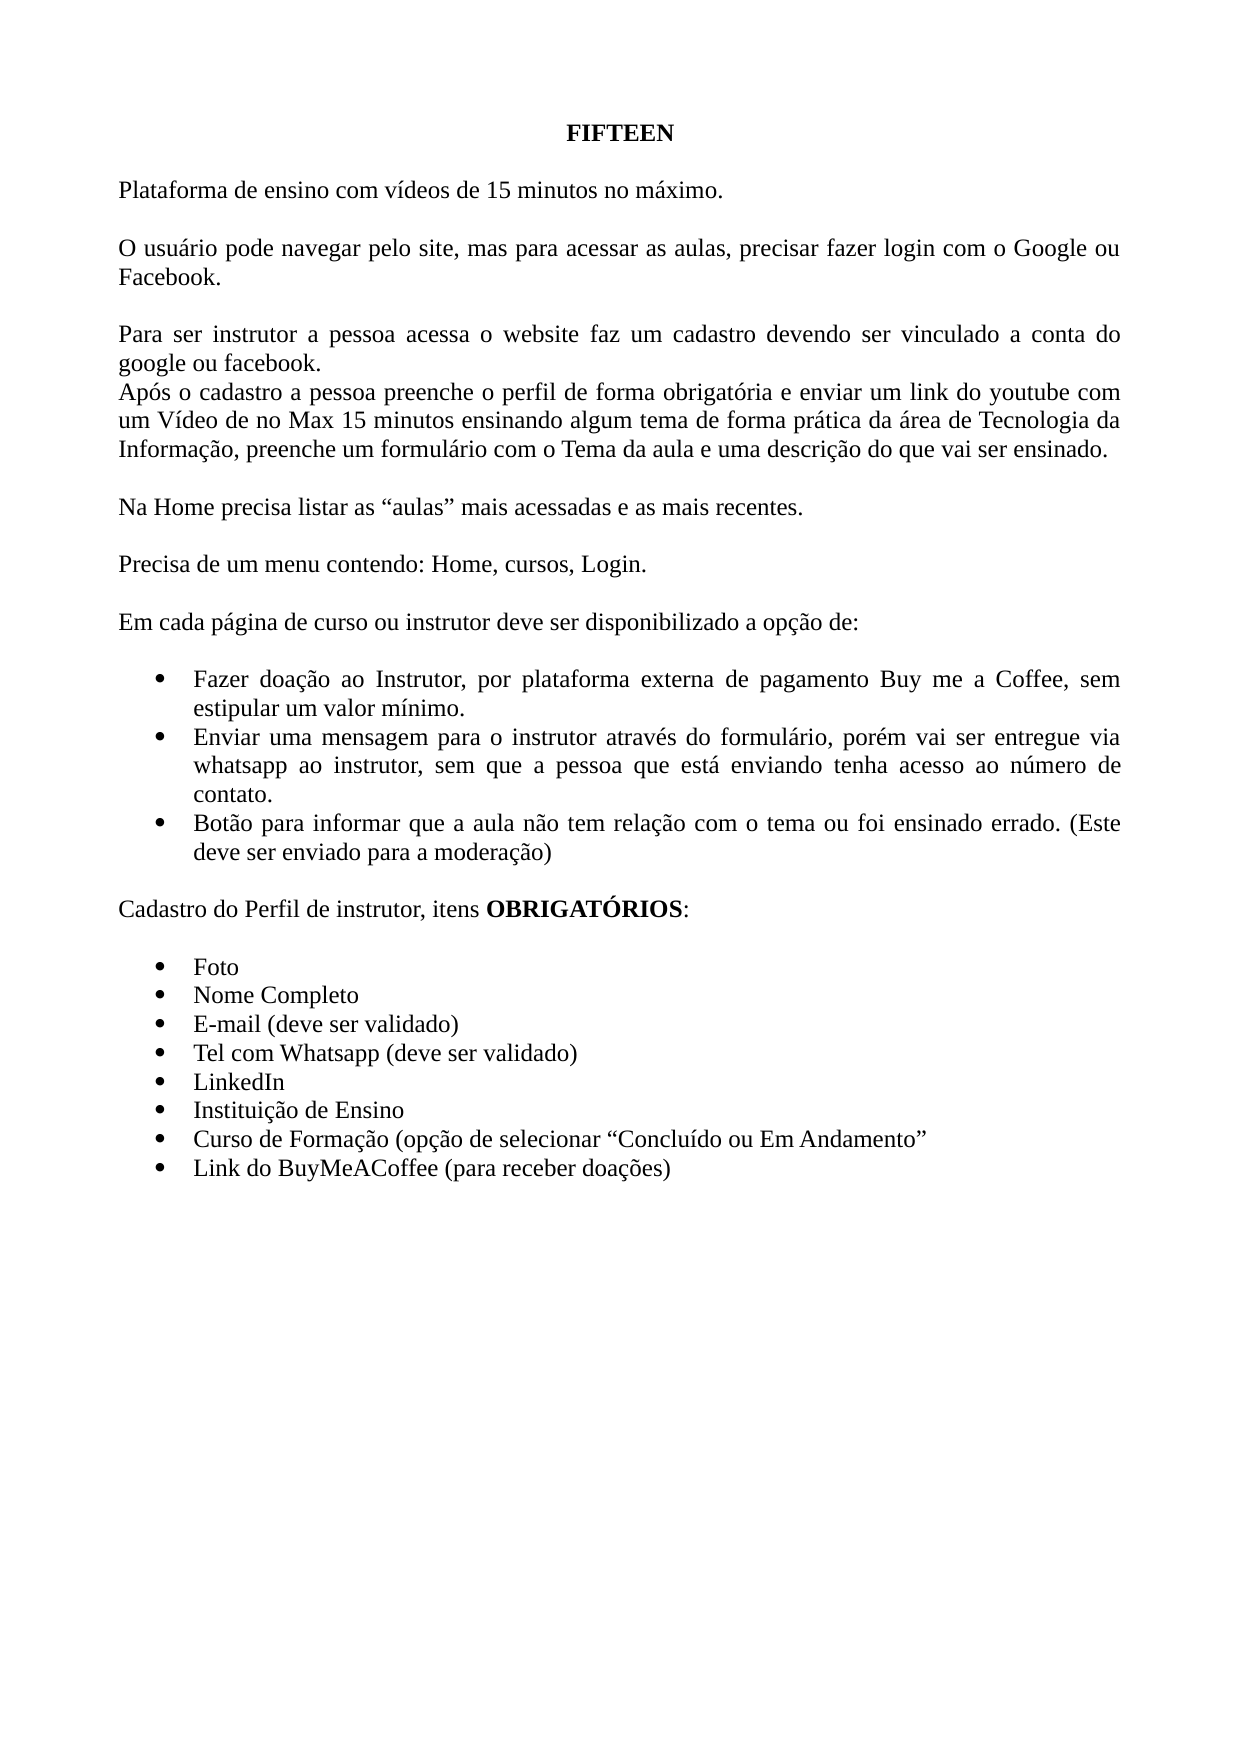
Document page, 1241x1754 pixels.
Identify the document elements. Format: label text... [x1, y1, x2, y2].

text FIFTEEN [118, 118, 1122, 147]
list Curso de Formação (opção de selecionar “Concluído ou Em Andamento” [156, 1124, 1122, 1153]
list LinkedIn [156, 1067, 1122, 1096]
list Fazer doação ao Instrutor, por plataforma externa de pagamento Buy me a Coffee, sem estipular um valor mínimo. [156, 664, 1122, 722]
list Enviar uma mensagem para o instrutor através do formulário, porém vai ser entregue via whatsapp ao instrutor, sem que a pessoa que está enviando tenha acesso ao número de contato. [156, 722, 1122, 808]
text Precisa de um menu contendo: Home, cursos, Login. [118, 549, 1122, 578]
list Botão para informar que a aula não tem relação com o tema ou foi ensinado errado. (Este deve ser enviado para a moderação) [156, 808, 1122, 866]
list E-mail (deve ser validado) [156, 1009, 1122, 1038]
text Em cada página de curso ou instrutor deve ser disponibilizado a opção de: [118, 607, 1122, 636]
list Link do BuyMeACoffee (para receber doações) [156, 1153, 1122, 1182]
text Após o cadastro a pessoa preenche o perfil de forma obrigatória e enviar um link do youtube com um Vídeo de no Max 15 minutos ensinando algum tema de forma prática da área de Tecnologia da Informação, preenche um formulário com o Tema da aula e uma descrição do que vai ser ensinado. [118, 377, 1122, 463]
text Na Home precisa listar as “aulas” mais acessadas e as mais recentes. [118, 492, 1122, 521]
list Foto [156, 952, 1122, 981]
text Cadastro do Perfil de instrutor, itens OBRIGATÓRIOS: [118, 894, 1122, 923]
text O usuário pode navegar pelo site, mas para acessar as aulas, precisar fazer login com o Google ou Facebook. [118, 233, 1122, 291]
list Instituição de Ensino [156, 1096, 1122, 1124]
list Tel com Whatsapp (deve ser validado) [156, 1038, 1122, 1067]
text Plataforma de ensino com vídeos de 15 minutos no máximo. [118, 176, 1122, 204]
text Para ser instrutor a pessoa acessa o website faz um cadastro devendo ser vinculado a conta do google ou facebook. [118, 319, 1122, 377]
list Nome Completo [156, 981, 1122, 1009]
